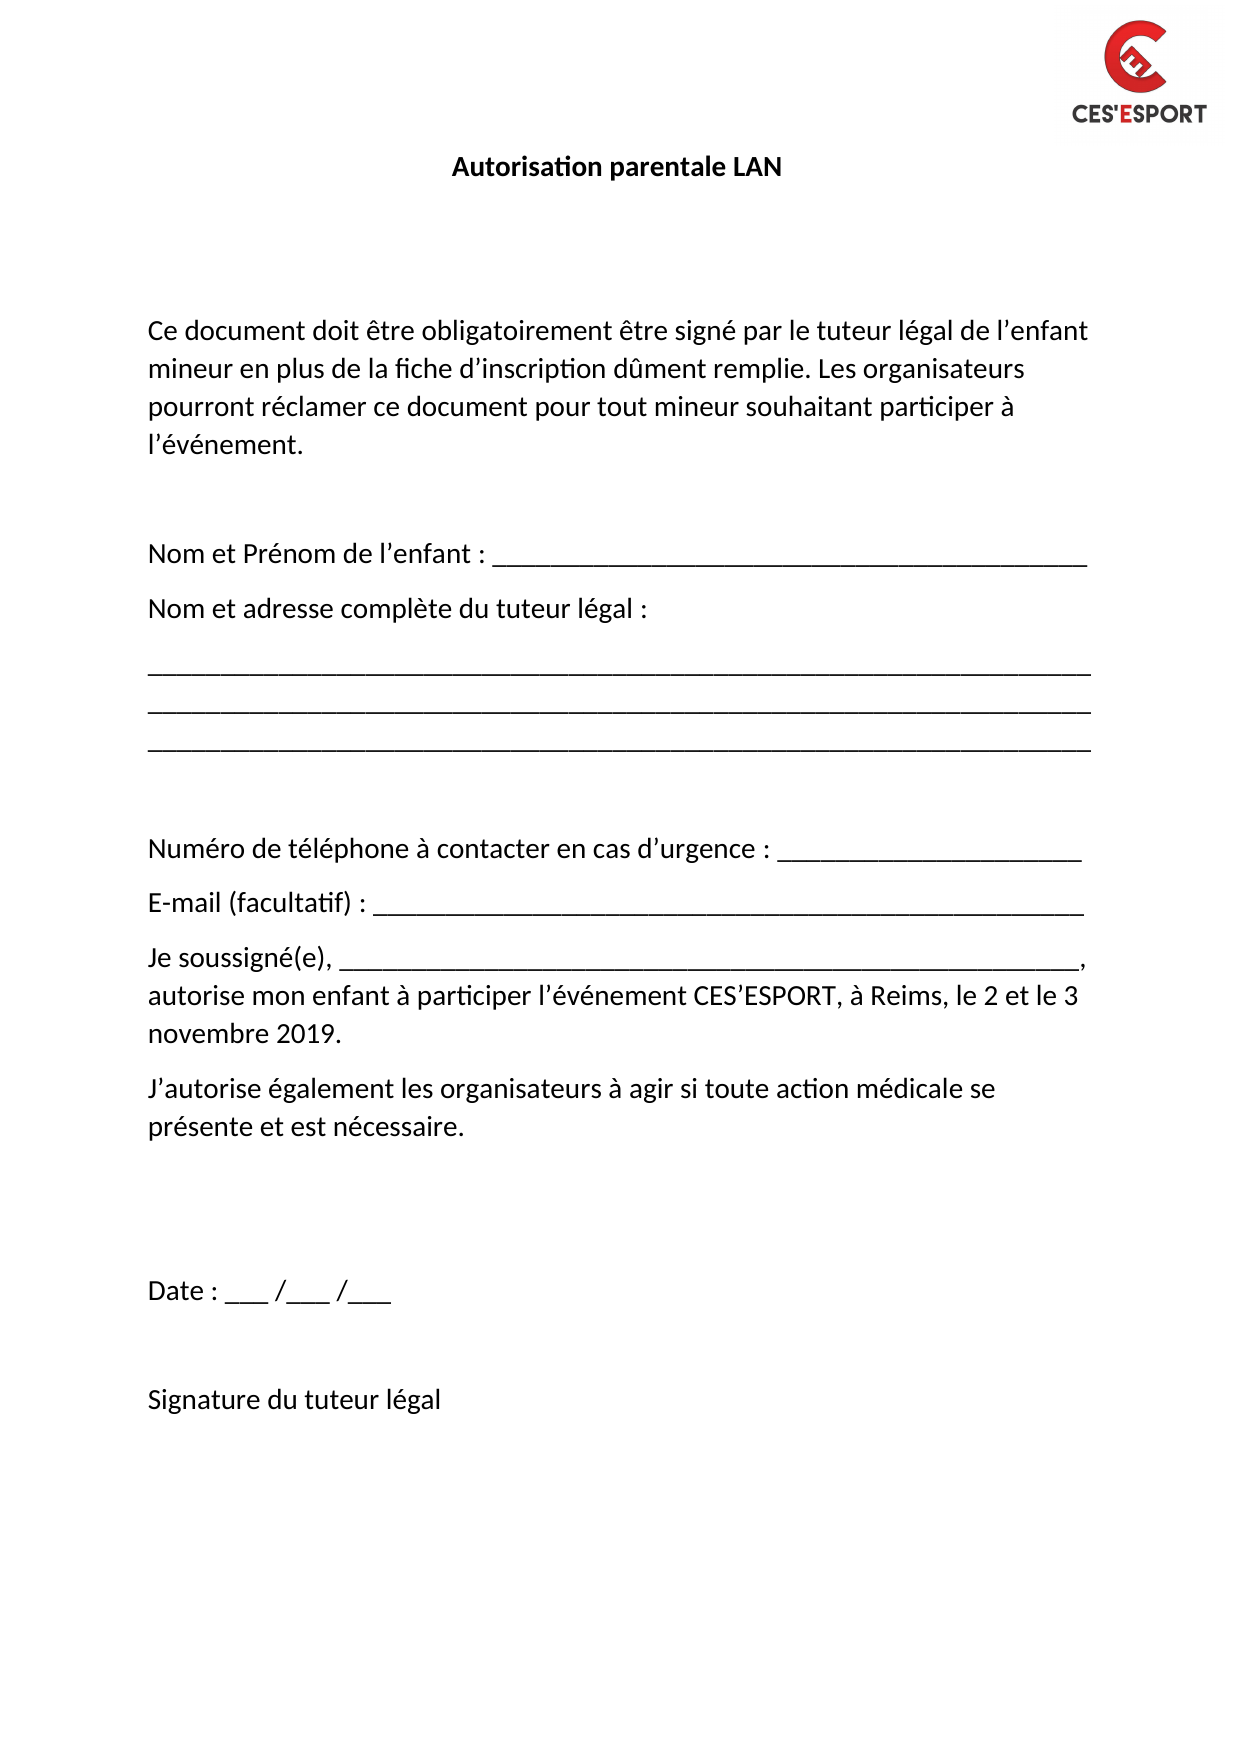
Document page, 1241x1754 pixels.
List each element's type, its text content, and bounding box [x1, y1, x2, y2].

text Je soussigné(e), ___________________________________________________, autorise mon enfant à participer l’événement CES’ESPORT, à Reims, le 2 et le 3 novembre 2019. [148, 939, 1093, 1051]
text Nom et adresse complète du tuteur légal : [148, 590, 1093, 625]
text Date : ___ /___ /___ [148, 1272, 1093, 1308]
text Nom et Prénom de l’enfant : _________________________________________ [148, 535, 1093, 571]
text J’autorise également les organisateurs à agir si toute action médicale se présente et est nécessaire. [148, 1070, 1093, 1144]
text ___________________________________________________________________________________________________________________________________________________________________________________________________ [148, 644, 1093, 756]
text Ce document doit être obligatoirement être signé par le tuteur légal de l’enfant mineur en plus de la fiche d’inscription dûment remplie. Les organisateurs pourront réclamer ce document pour tout mineur souhaitant participer à l’événement. [148, 312, 1093, 461]
text Signature du tuteur légal [148, 1381, 1093, 1417]
text E-mail (facultatif) : _________________________________________________ [148, 884, 1093, 920]
text Autorisation parentale LAN [148, 148, 1093, 183]
text Numéro de téléphone à contacter en cas d’urgence : _____________________ [148, 830, 1093, 866]
